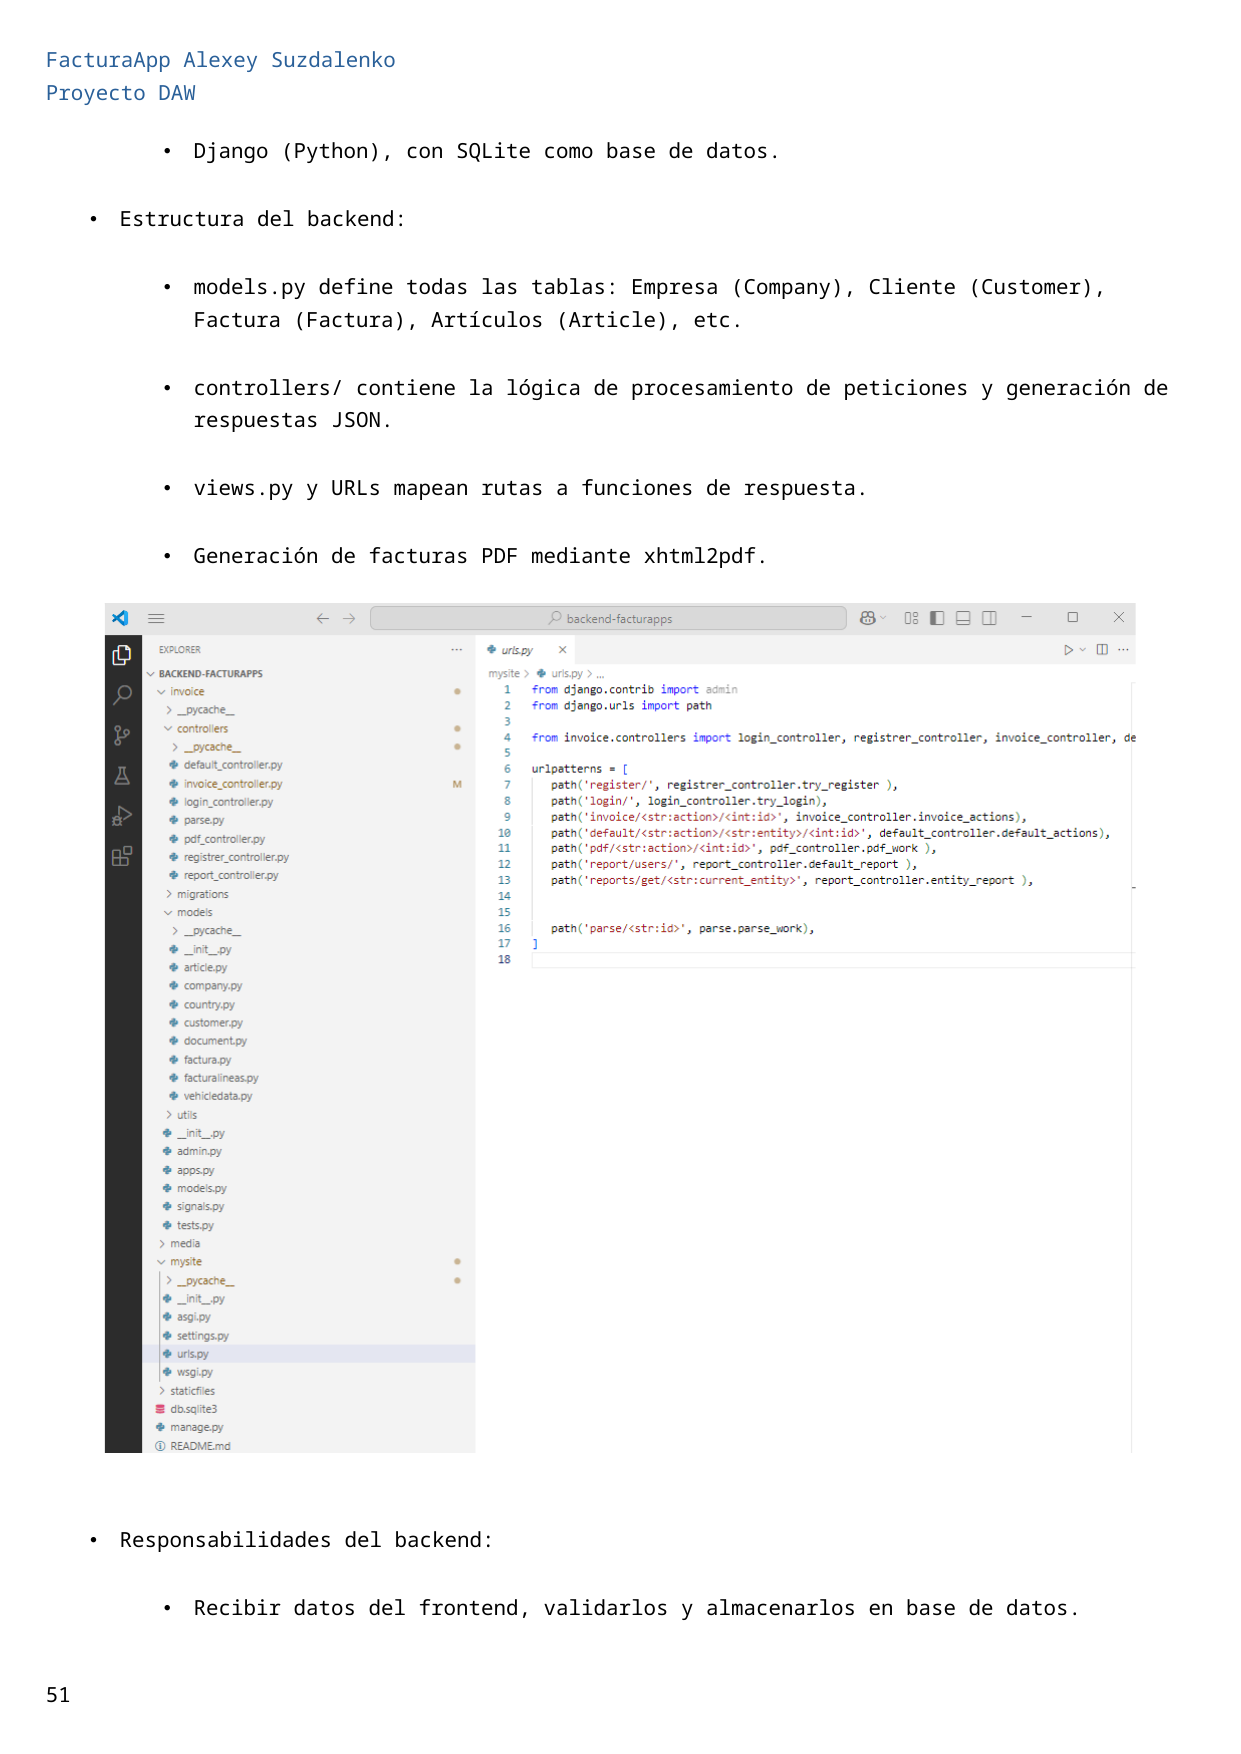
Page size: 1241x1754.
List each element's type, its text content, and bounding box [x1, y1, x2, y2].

list Recibir datos del frontend, validarlos y almacenarlos en base de datos. [164, 1593, 1195, 1621]
picture [104, 603, 1136, 1453]
list Estructura del backend: [90, 204, 1195, 232]
list Responsabilidades del backend: [90, 1525, 1195, 1553]
list controllers/ contiene la lógica de procesamiento de peticiones y generación de respuestas JSON. [164, 373, 1195, 434]
list Generación de facturas PDF mediante xhtml2pdf. [164, 541, 1195, 570]
list Django (Python), con SQLite como base de datos. [164, 136, 1195, 164]
list models.py define todas las tablas: Empresa (Company), Cliente (Customer), Factura (Factura), Artículos (Article), etc. [164, 272, 1195, 333]
list views.py y URLs mapean rutas a funciones de respuesta. [164, 473, 1195, 502]
